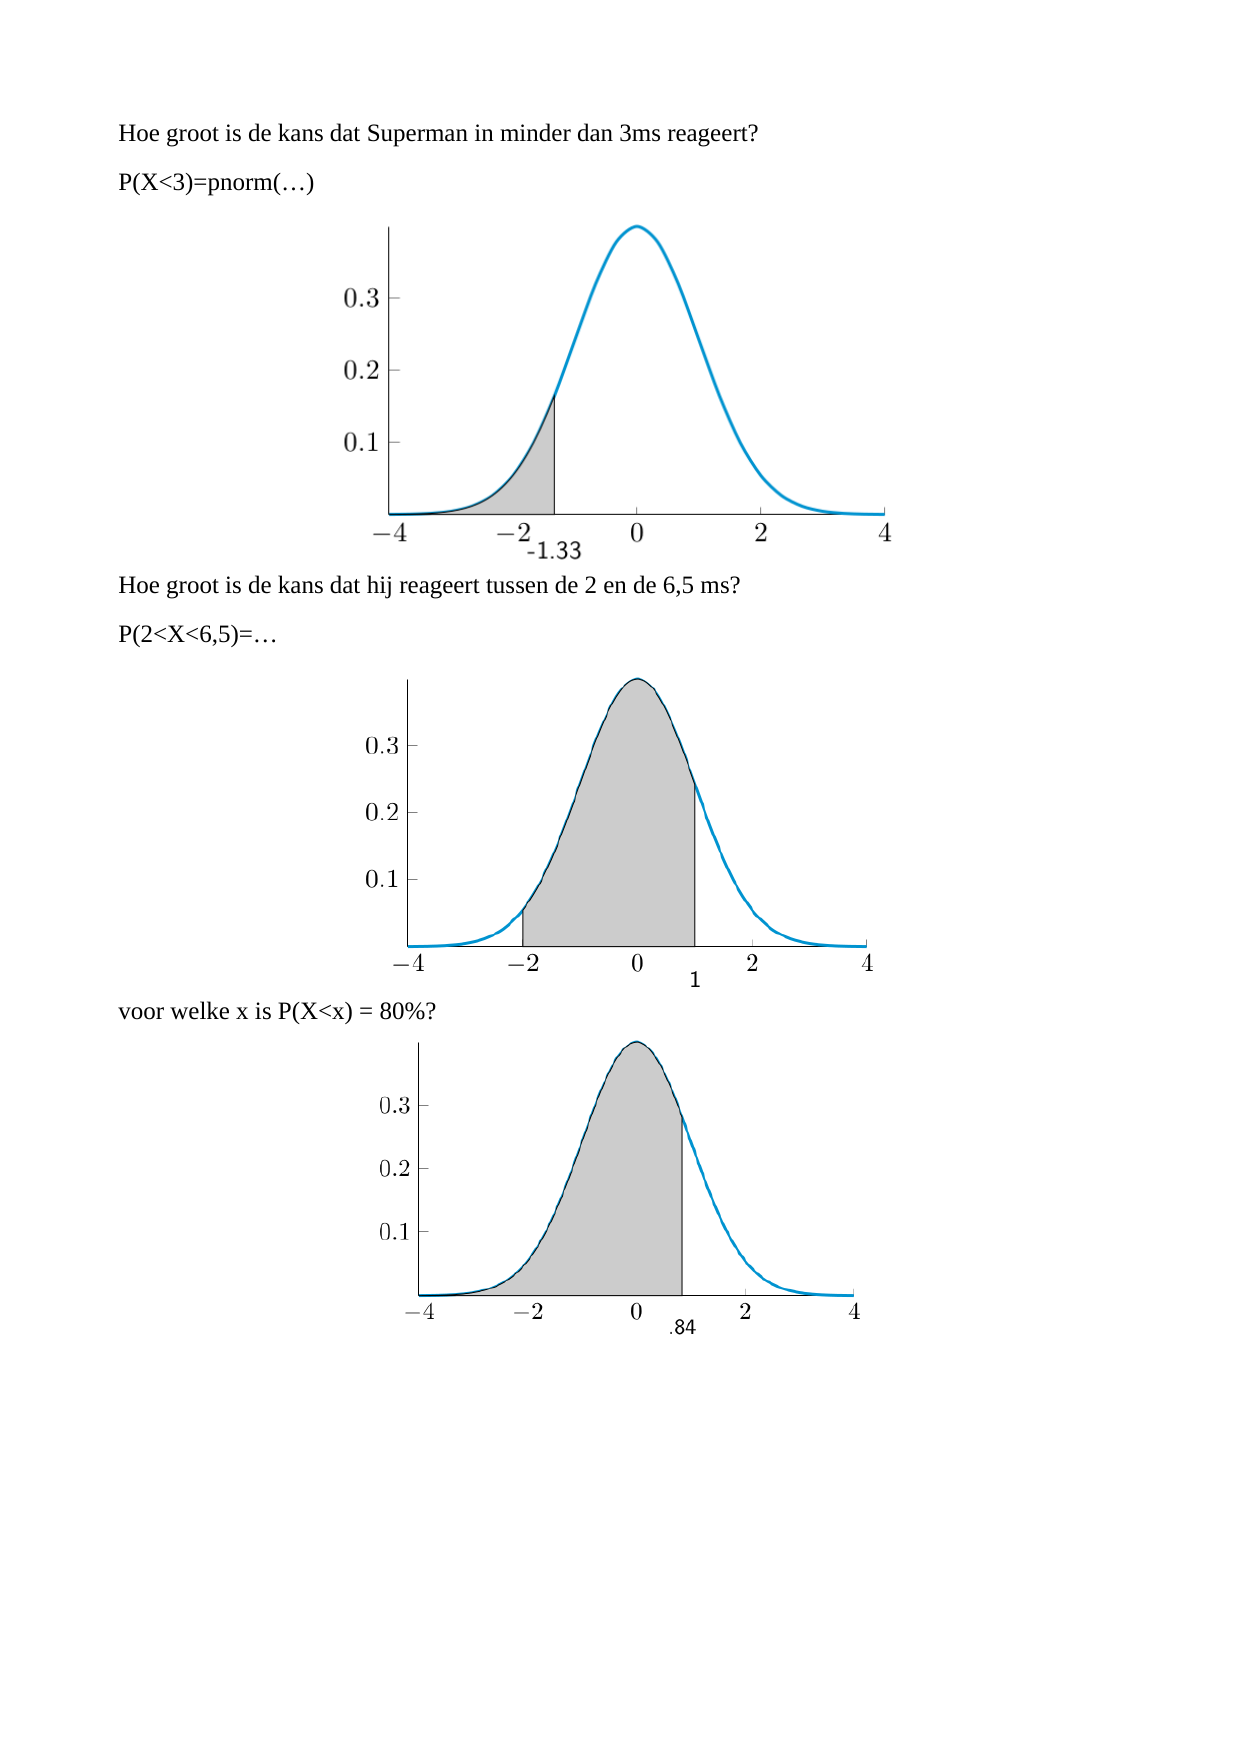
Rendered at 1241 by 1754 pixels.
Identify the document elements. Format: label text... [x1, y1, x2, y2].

text voor welke x is P(X<x) = 80%? [118, 668, 1122, 1024]
text P(2<X<6,5)=… [118, 619, 1122, 648]
picture [333, 428, 432, 565]
text Hoe groot is de kans dat Superman in minder dan 3ms reageert? [118, 118, 1122, 147]
text Hoe groot is de kans dat hij reageert tussen de 2 en de 6,5 ms? [118, 216, 1122, 599]
text P(X<3)=pnorm(…) [118, 167, 1122, 196]
picture [356, 727, 446, 991]
picture [372, 1049, 459, 1344]
